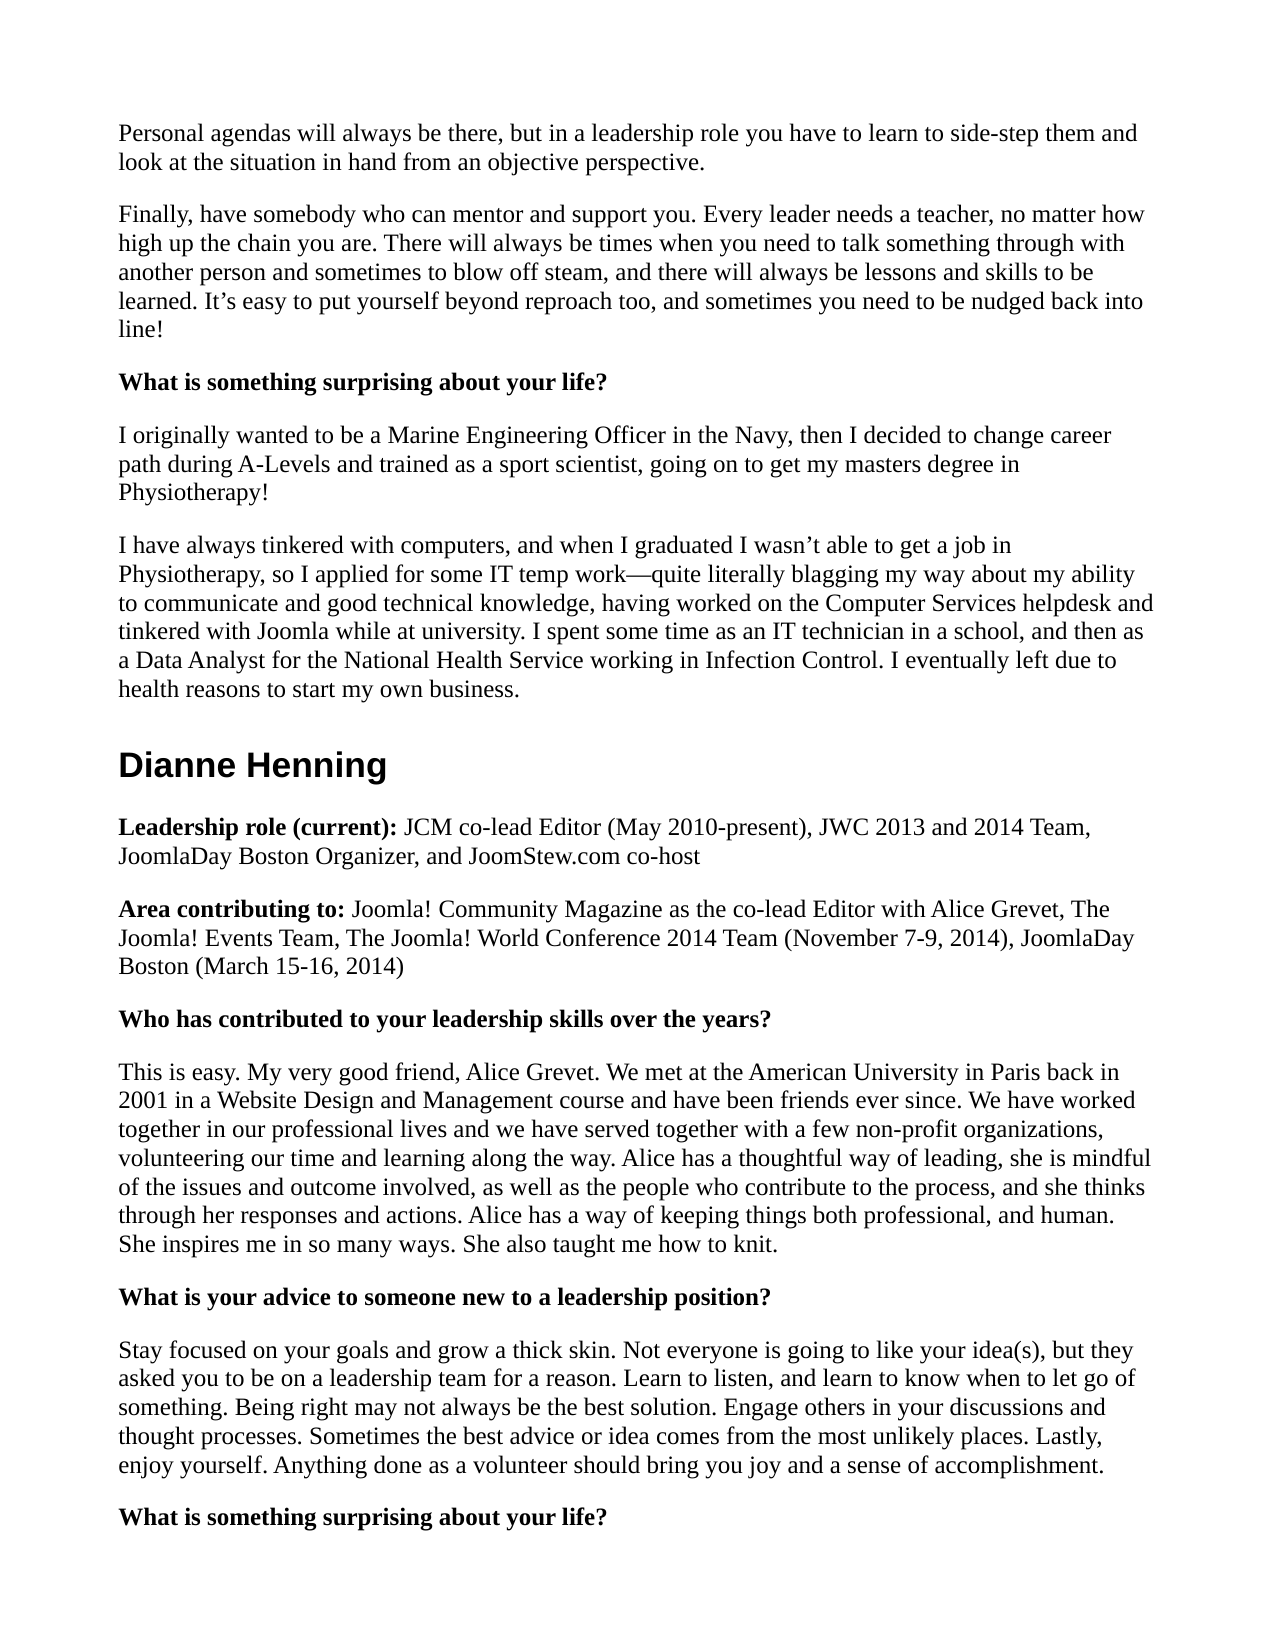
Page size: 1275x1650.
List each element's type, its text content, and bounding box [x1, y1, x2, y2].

text Area contributing to: Joomla! Community Magazine as the co-lead Editor with Alice Grevet, The Joomla! Events Team, The Joomla! World Conference 2014 Team (November 7-9, 2014), JoomlaDay Boston (March 15-16, 2014) [118, 894, 1157, 980]
subtitle Dianne Henning [118, 745, 1157, 785]
text I originally wanted to be a Marine Engineering Officer in the Navy, then I decided to change career path during A-Levels and trained as a sport scientist, going on to get my masters degree in Physiotherapy! [118, 420, 1157, 506]
text This is easy. My very good friend, Alice Grevet. We met at the American University in Paris back in 2001 in a Website Design and Management course and have been friends ever since. We have worked together in our professional lives and we have served together with a few non-profit organizations, volunteering our time and learning along the way. Alice has a thoughtful way of leading, she is mindful of the issues and outcome involved, as well as the people who contribute to the process, and she thinks through her responses and actions. Alice has a way of keeping things both professional, and human. She inspires me in so many ways. She also taught me how to knit. [118, 1057, 1157, 1258]
text Personal agendas will always be there, but in a leadership role you have to learn to side-step them and look at the situation in hand from an objective perspective. [118, 118, 1157, 176]
text What is something surprising about your life? [118, 367, 1157, 396]
text What is something surprising about your life? [118, 1502, 1157, 1531]
text Stay focused on your goals and grow a thick skin. Not everyone is going to like your idea(s), but they asked you to be on a leadership team for a reason. Learn to listen, and learn to know when to let go of something. Being right may not always be the best solution. Engage others in your discussions and thought processes. Sometimes the best advice or idea comes from the most unlikely places. Lastly, enjoy yourself. Anything done as a volunteer should bring you joy and a sense of accomplishment. [118, 1335, 1157, 1478]
text Who has contributed to your leadership skills over the years? [118, 1004, 1157, 1033]
text Leadership role (current): JCM co-lead Editor (May 2010-present), JWC 2013 and 2014 Team, JoomlaDay Boston Organizer, and JoomStew.com co-host [118, 812, 1157, 870]
text What is your advice to someone new to a leadership position? [118, 1282, 1157, 1311]
text I have always tinkered with computers, and when I graduated I wasn’t able to get a job in Physiotherapy, so I applied for some IT temp work—quite literally blagging my way about my ability to communicate and good technical knowledge, having worked on the Computer Services helpdesk and tinkered with Joomla while at university. I spent some time as an IT technician in a school, and then as a Data Analyst for the National Health Service working in Infection Control. I eventually left due to health reasons to start my own business. [118, 530, 1157, 703]
text Finally, have somebody who can mentor and support you. Every leader needs a teacher, no matter how high up the chain you are. There will always be times when you need to talk something through with another person and sometimes to blow off steam, and there will always be lessons and skills to be learned. It’s easy to put yourself beyond reproach too, and sometimes you need to be nudged back into line! [118, 199, 1157, 343]
